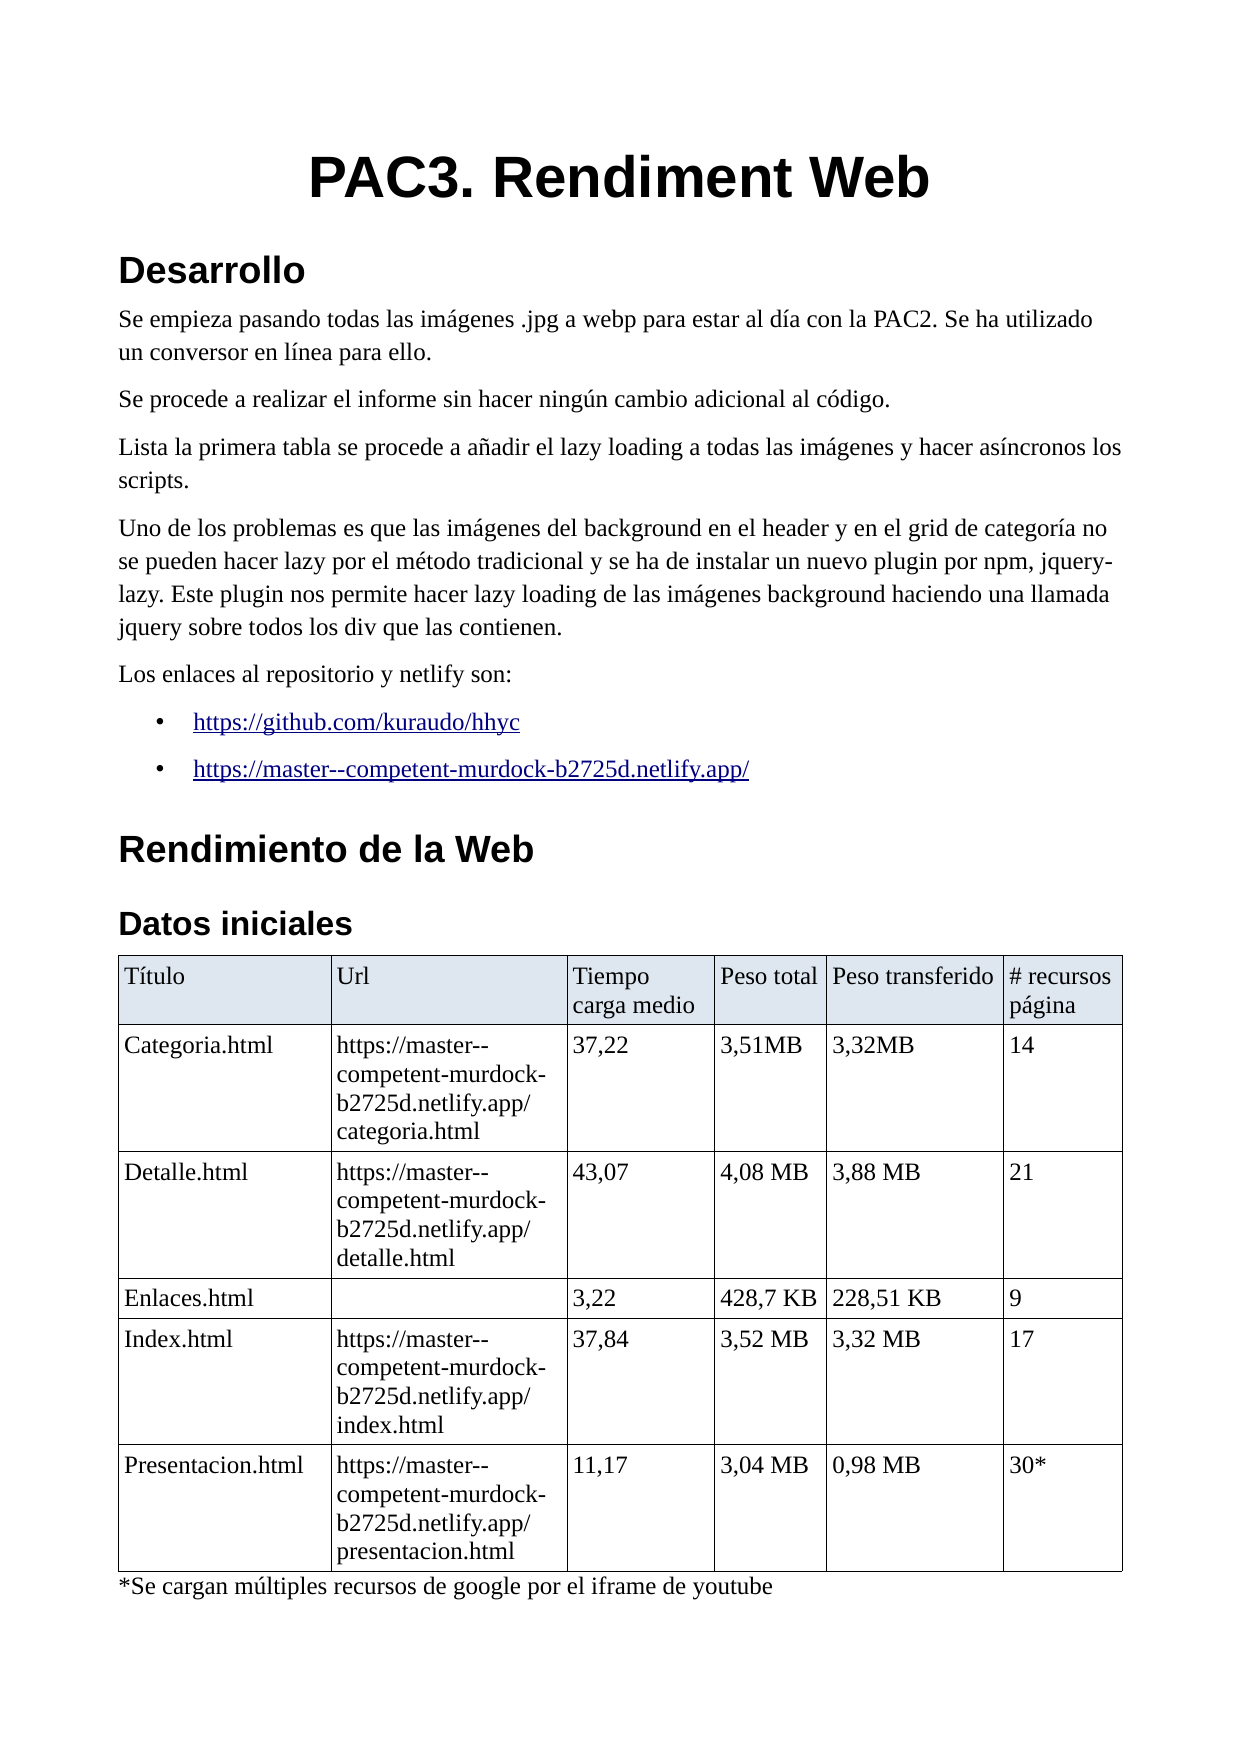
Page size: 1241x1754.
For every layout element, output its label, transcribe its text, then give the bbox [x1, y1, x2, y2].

text Lista la primera tabla se procede a añadir el lazy loading a todas las imágenes y hacer asíncronos los scripts. [118, 432, 1122, 494]
table_cell 37,84 [568, 1319, 714, 1444]
subtitle Desarrollo [118, 248, 1122, 291]
subtitle Rendimiento de la Web [118, 827, 1122, 871]
table_cell 4,08 MB [715, 1152, 826, 1277]
table_cell 428,7 KB [715, 1279, 826, 1318]
table_header # recursos página [1004, 956, 1122, 1024]
table_cell https://master--competent-murdock-b2725d.netlify.app/detalle.html [332, 1152, 567, 1277]
table_cell Categoria.html [119, 1025, 331, 1151]
table_header Peso total [715, 956, 826, 1024]
table_cell 3,32MB [827, 1025, 1003, 1151]
table_cell 9 [1004, 1279, 1122, 1318]
table_header Tiempo carga medio [568, 956, 714, 1024]
table_cell 3,52 MB [715, 1319, 826, 1444]
table_cell https://master--competent-murdock-b2725d.netlify.app/categoria.html [332, 1025, 567, 1151]
table_cell 14 [1004, 1025, 1122, 1151]
table_cell 3,88 MB [827, 1152, 1003, 1277]
title PAC3. Rendiment Web [118, 143, 1122, 210]
subtitle Datos iniciales [118, 904, 1122, 943]
text *Se cargan múltiples recursos de google por el iframe de youtube [118, 1572, 1122, 1600]
text Uno de los problemas es que las imágenes del background en el header y en el grid de categoría no se pueden hacer lazy por el método tradicional y se ha de instalar un nuevo plugin por npm, jquery-lazy. Este plugin nos permite hacer lazy loading de las imágenes background haciendo una llamada jquery sobre todos los div que las contienen. [118, 513, 1122, 641]
table_header Url [332, 956, 567, 1024]
text Se procede a realizar el informe sin hacer ningún cambio adicional al código. [118, 384, 1122, 413]
table_cell https://master--competent-murdock-b2725d.netlify.app/index.html [332, 1319, 567, 1444]
table_cell 228,51 KB [827, 1279, 1003, 1318]
table_cell 43,07 [568, 1152, 714, 1277]
table_cell 0,98 MB [827, 1445, 1003, 1571]
table_cell Enlaces.html [119, 1279, 331, 1318]
table_header Título [119, 956, 331, 1024]
list https://master--competent-murdock-b2725d.netlify.app/ [156, 754, 1122, 783]
table_cell 3,22 [568, 1279, 714, 1318]
table_cell 11,17 [568, 1445, 714, 1571]
table_cell https://master--competent-murdock-b2725d.netlify.app/presentacion.html [332, 1445, 567, 1571]
table_cell 30* [1004, 1445, 1122, 1571]
text Los enlaces al repositorio y netlify son: [118, 659, 1122, 688]
table_cell 3,32 MB [827, 1319, 1003, 1444]
table_cell Index.html [119, 1319, 331, 1444]
table_cell Detalle.html [119, 1152, 331, 1277]
table_cell 3,04 MB [715, 1445, 826, 1571]
table_cell [332, 1279, 567, 1318]
table_cell 3,51MB [715, 1025, 826, 1151]
table_cell Presentacion.html [119, 1445, 331, 1571]
table_header Peso transferido [827, 956, 1003, 1024]
text Se empieza pasando todas las imágenes .jpg a webp para estar al día con la PAC2. Se ha utilizado un conversor en línea para ello. [118, 304, 1122, 366]
table_cell 17 [1004, 1319, 1122, 1444]
list https://github.com/kuraudo/hhyc [156, 707, 1122, 736]
table_cell 21 [1004, 1152, 1122, 1277]
table_cell 37,22 [568, 1025, 714, 1151]
